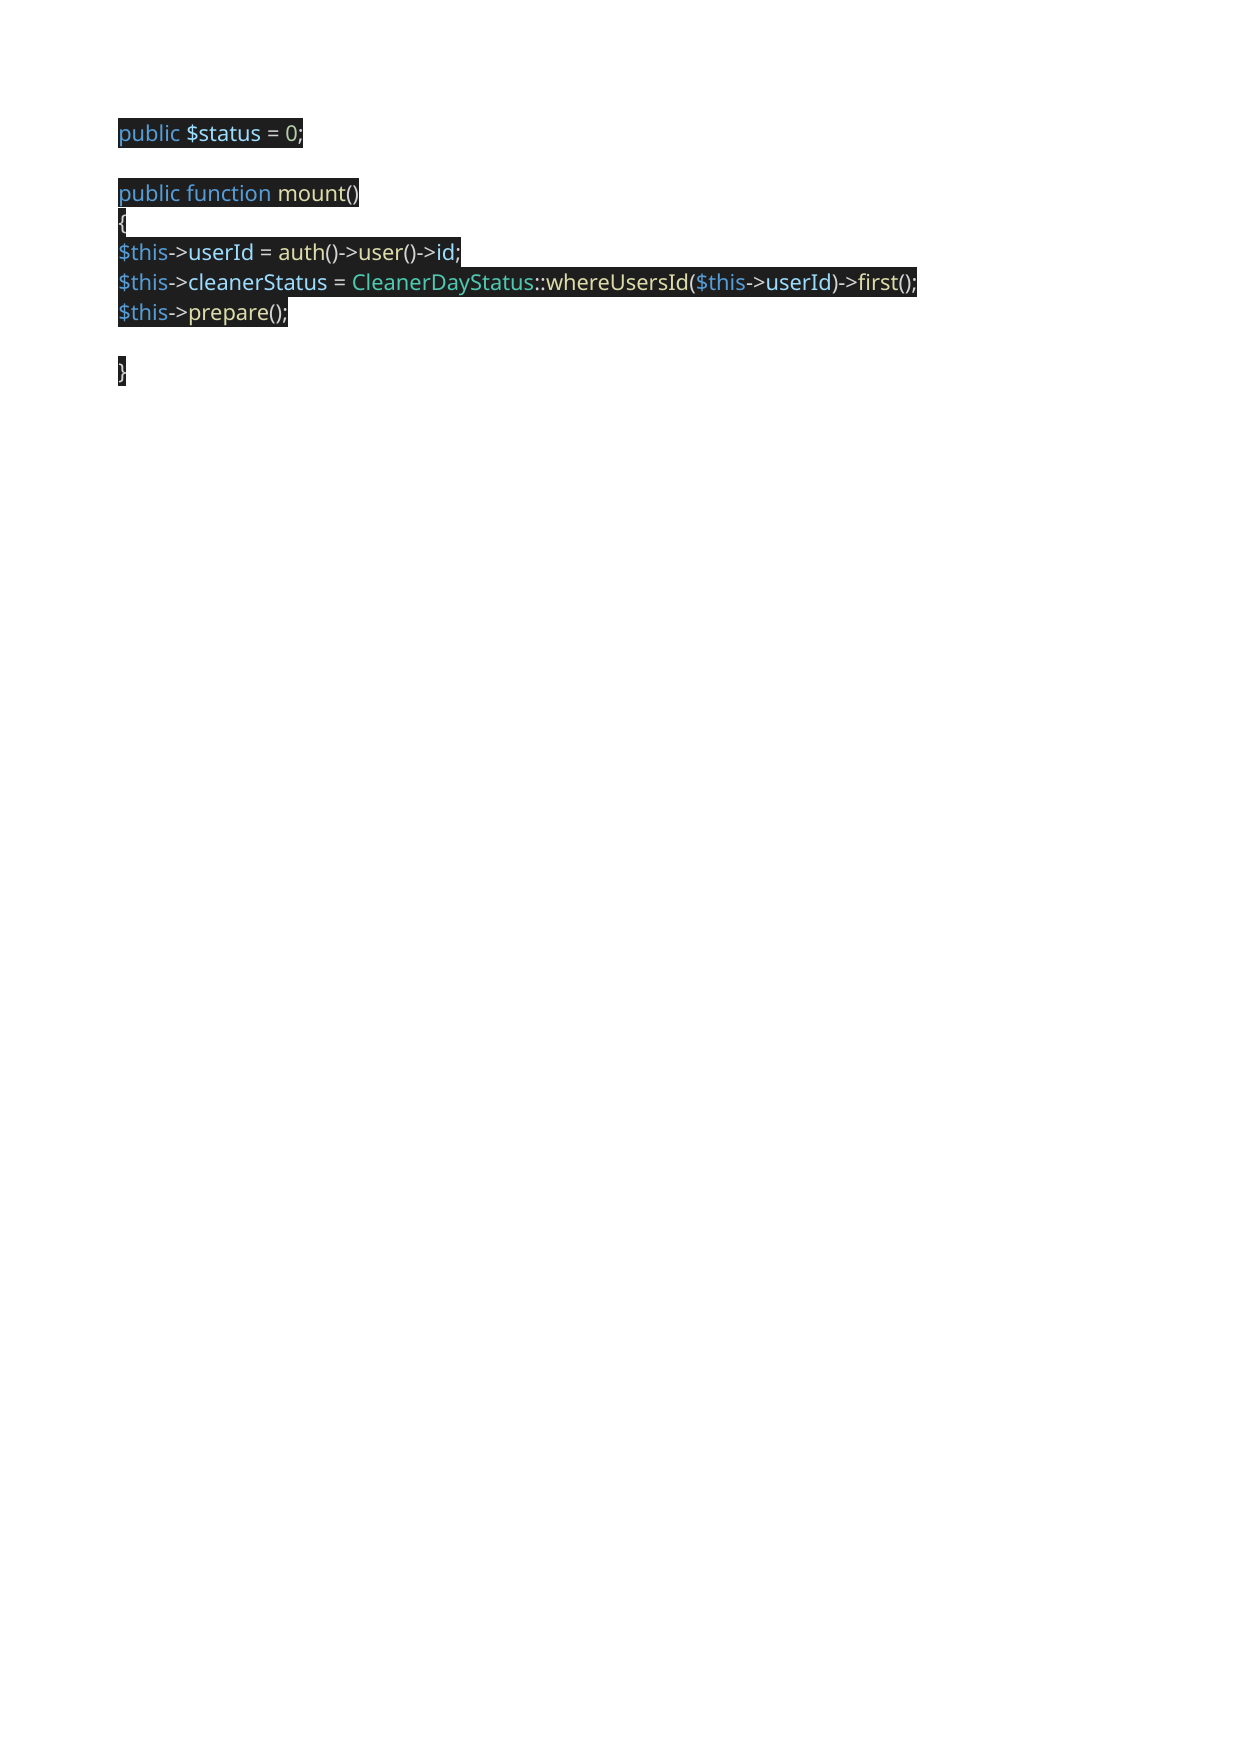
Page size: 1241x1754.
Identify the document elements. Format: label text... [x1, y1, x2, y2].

text { [118, 207, 1122, 237]
text $this->userId = auth()->user()->id; [118, 237, 1122, 267]
text } [118, 356, 1122, 386]
text $this->cleanerStatus = CleanerDayStatus::whereUsersId($this->userId)->first(); [118, 267, 1122, 297]
text public function mount() [118, 178, 1122, 207]
text $this->prepare(); [118, 297, 1122, 327]
text public $status = 0; [118, 118, 1122, 148]
